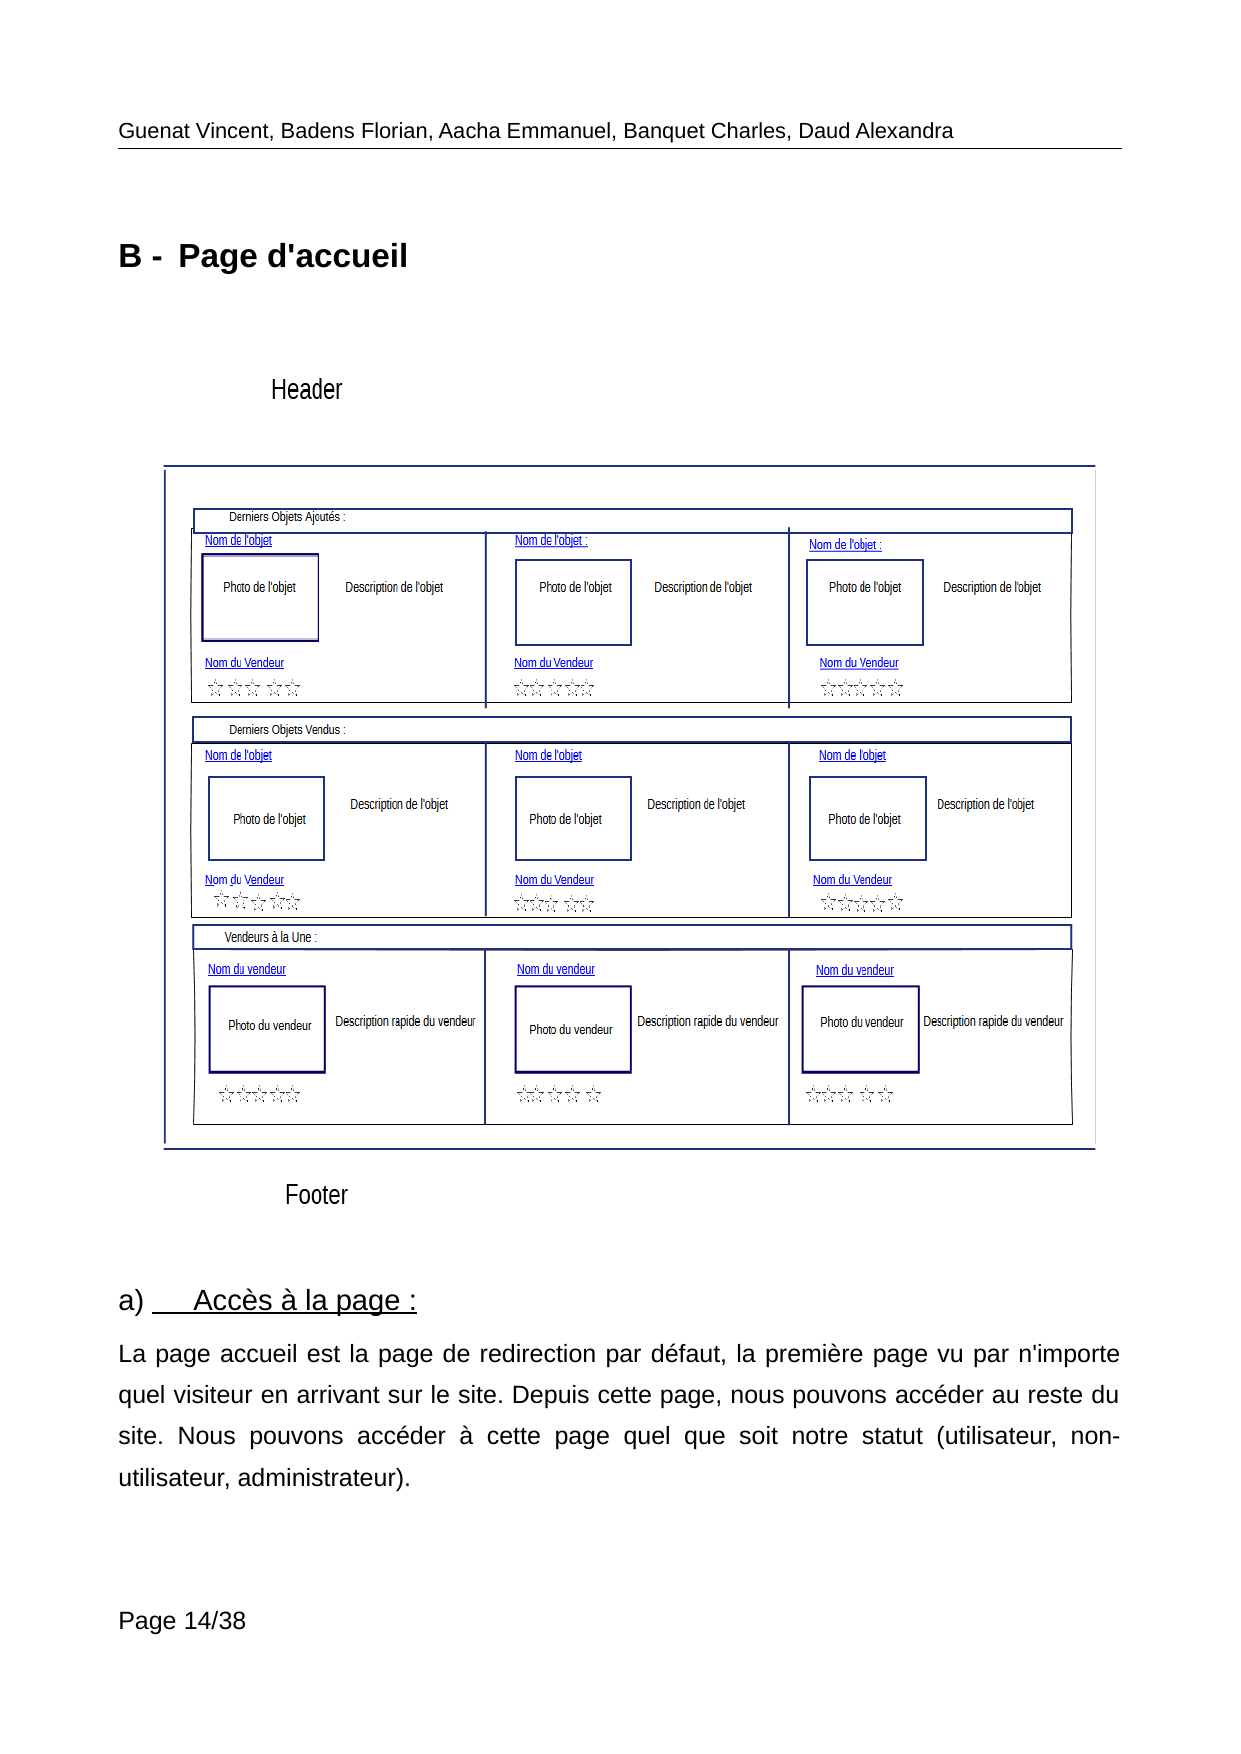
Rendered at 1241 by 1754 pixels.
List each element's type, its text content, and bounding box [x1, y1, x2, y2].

picture [163, 324, 1096, 1272]
subtitle Page d'accueil [118, 236, 1122, 274]
text La page accueil est la page de redirection par défaut, la première page vu par n'importe quel visiteur en arrivant sur le site. Depuis cette page, nous pouvons accéder au reste du site. Nous pouvons accéder à cette page quel que soit notre statut (utilisateur, non-utilisateur, administrateur). [118, 1329, 1122, 1494]
subtitle Accès à la page : [118, 334, 1122, 1317]
